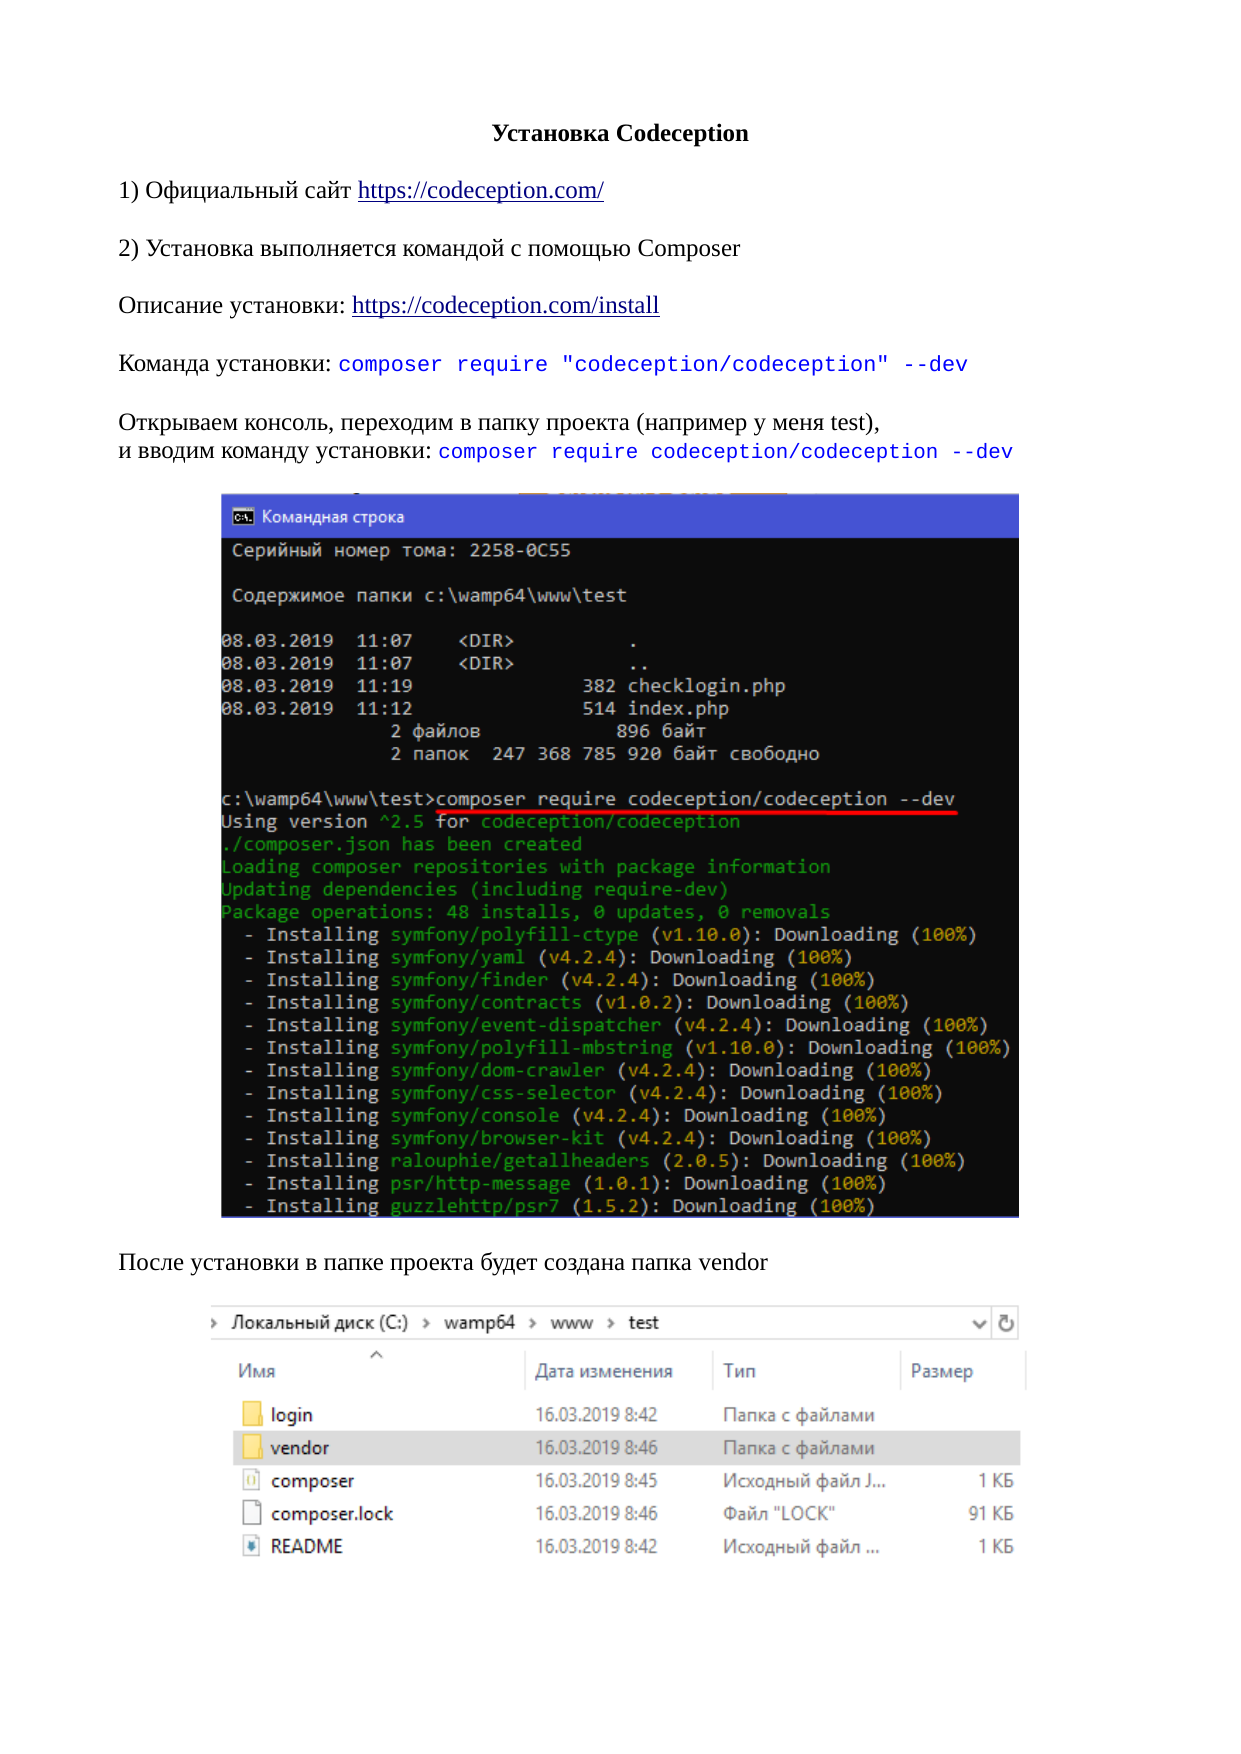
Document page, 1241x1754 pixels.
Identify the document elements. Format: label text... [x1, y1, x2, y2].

text 1) Официальный сайт https://codeception.com/ [118, 176, 1122, 204]
text Описание установки: https://codeception.com/install [118, 291, 1122, 319]
text Открываем консоль, переходим в папку проекта (например у меня test), и вводим команду установки: composer require codeception/codeception --dev [118, 407, 1122, 465]
text Установка Codeception [118, 118, 1122, 147]
text После установки в папке проекта будет создана папка vendor [118, 1247, 1122, 1276]
picture [210, 1304, 1030, 1580]
text 2) Установка выполняется командой с помощью Composer [118, 233, 1122, 262]
picture [221, 493, 1019, 1218]
text Команда установки: composer require "codeception/codeception" --dev [118, 348, 1122, 378]
